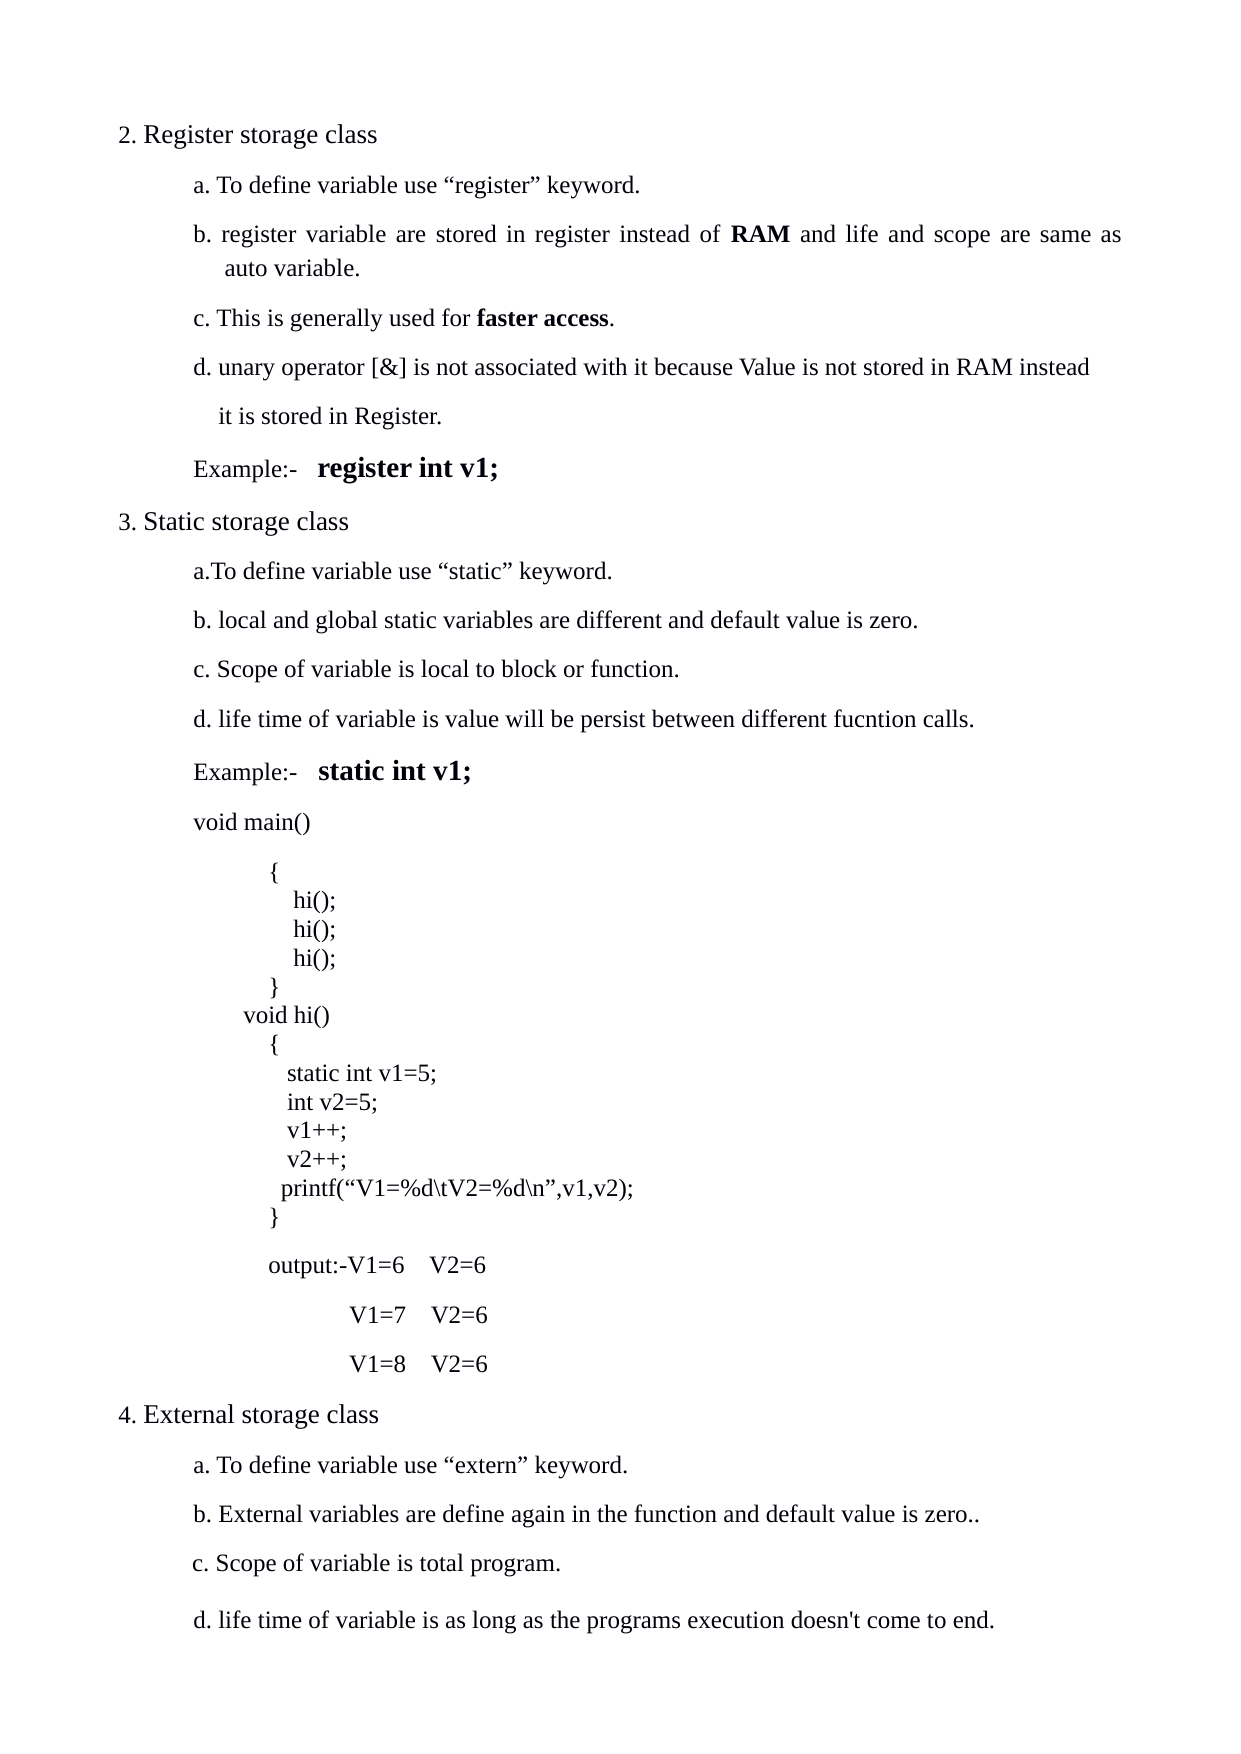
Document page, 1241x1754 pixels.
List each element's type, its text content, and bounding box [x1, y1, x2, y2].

text int v2=5; [118, 1087, 1122, 1115]
text 3. Static storage class [118, 504, 1122, 536]
text c. Scope of variable is local to block or function. [118, 654, 1122, 683]
text void main() [118, 807, 1122, 836]
text d. unary operator [&] is not associated with it because Value is not stored in RAM instead [118, 352, 1122, 380]
text 2. Register storage class [118, 118, 1122, 149]
text Example:- static int v1; [118, 753, 1122, 786]
text d. life time of variable is as long as the programs execution doesn't come to end. [192, 1605, 1122, 1634]
text c. Scope of variable is total program. [192, 1548, 1122, 1577]
text a. To define variable use “register” keyword. [118, 170, 1122, 199]
text { [118, 857, 1122, 885]
text } [118, 1202, 1122, 1230]
text printf(“V1=%d\tV2=%d\n”,v1,v2); [118, 1173, 1122, 1202]
text void hi() [118, 1000, 1122, 1029]
text a. To define variable use “extern” keyword. [118, 1450, 1122, 1478]
text hi(); [118, 914, 1122, 943]
text v1++; [118, 1115, 1122, 1144]
text output:-V1=6 V2=6 [118, 1251, 1122, 1279]
text V1=7 V2=6 [118, 1300, 1122, 1328]
text Example:- register int v1; [118, 450, 1122, 483]
text b. External variables are define again in the function and default value is zero.. [118, 1499, 1122, 1527]
text hi(); [118, 885, 1122, 914]
text 4. External storage class [118, 1398, 1122, 1429]
text b. register variable are stored in register instead of RAM and life and scope are same as auto variable. [118, 219, 1122, 282]
text { [118, 1029, 1122, 1058]
text v2++; [118, 1144, 1122, 1173]
text d. life time of variable is value will be persist between different fucntion calls. [118, 704, 1122, 732]
text c. This is generally used for faster access. [118, 303, 1122, 331]
text static int v1=5; [118, 1058, 1122, 1087]
text } [118, 972, 1122, 1000]
text b. local and global static variables are different and default value is zero. [118, 606, 1122, 634]
text a.To define variable use “static” keyword. [118, 556, 1122, 585]
text V1=8 V2=6 [118, 1349, 1122, 1377]
text hi(); [118, 943, 1122, 972]
text it is stored in Register. [118, 401, 1122, 429]
